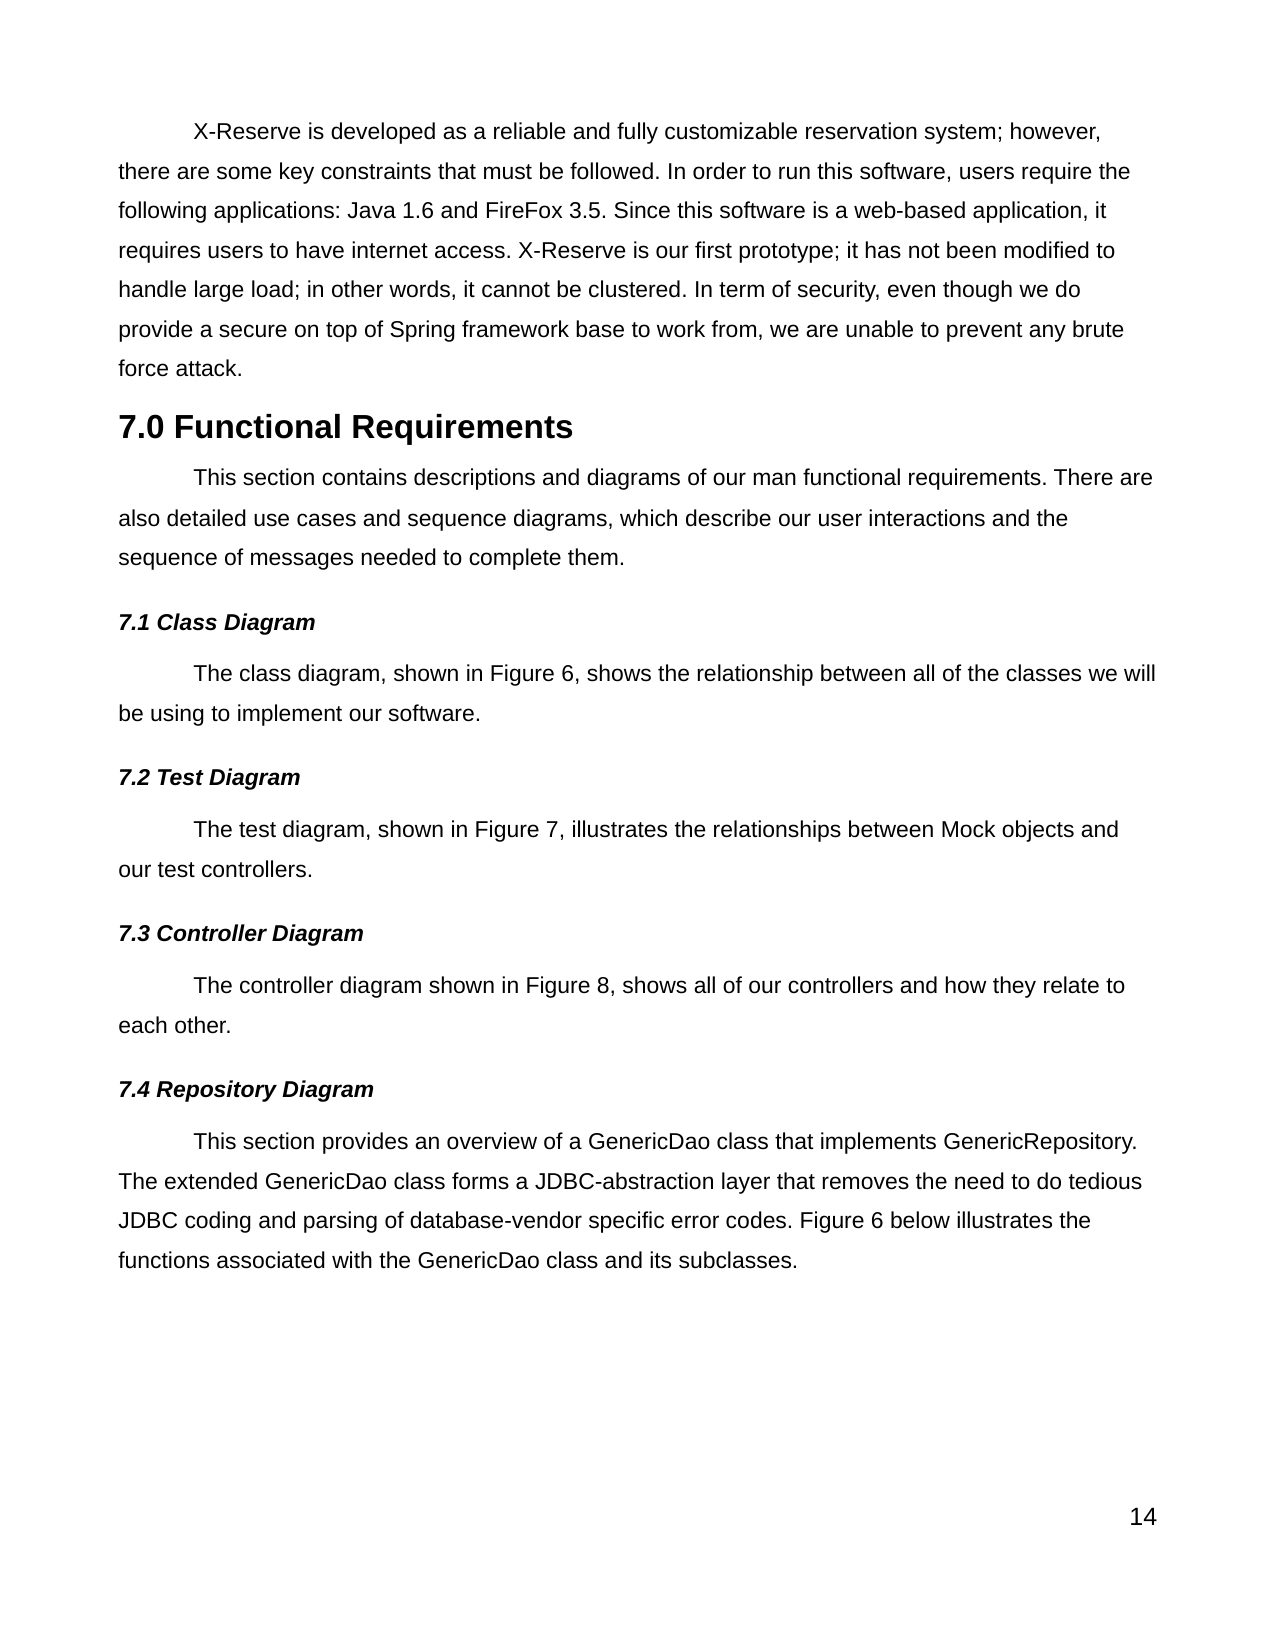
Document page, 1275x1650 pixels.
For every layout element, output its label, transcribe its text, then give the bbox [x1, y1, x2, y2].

subtitle 7.3 Controller Diagram [118, 920, 1157, 947]
text This section contains descriptions and diagrams of our man functional requirements. There are also detailed use cases and sequence diagrams, which describe our user interactions and the sequence of messages needed to complete them. [118, 458, 1157, 570]
text The class diagram, shown in Figure 6, shows the relationship between all of the classes we will be using to implement our software. [118, 660, 1157, 726]
subtitle 7.1 Class Diagram [118, 608, 1157, 635]
subtitle 7.2 Test Diagram [118, 764, 1157, 791]
text X-Reserve is developed as a reliable and fully customizable reservation system; however, there are some key constraints that must be followed. In order to run this software, users require the following applications: Java 1.6 and FireFox 3.5. Since this software is a web-based application, it requires users to have internet access. X-Reserve is our first prototype; it has not been modified to handle large load; in other words, it cannot be clustered. In term of security, even though we do provide a secure on top of Spring framework base to work from, we are unable to prevent any brute force attack. [118, 118, 1157, 381]
subtitle 7.0 Functional Requirements [118, 407, 1157, 445]
text The test diagram, shown in Figure 7, illustrates the relationships between Mock objects and our test controllers. [118, 816, 1157, 882]
text This section provides an overview of a GenericDao class that implements GenericRepository. The extended GenericDao class forms a JDBC-abstraction layer that removes the need to do tedious JDBC coding and parsing of database-vendor specific error codes. Figure 6 below illustrates the functions associated with the GenericDao class and its subclasses. [118, 1128, 1157, 1273]
text The controller diagram shown in Figure 8, shows all of our controllers and how they relate to each other. [118, 972, 1157, 1038]
subtitle 7.4 Repository Diagram [118, 1076, 1157, 1103]
